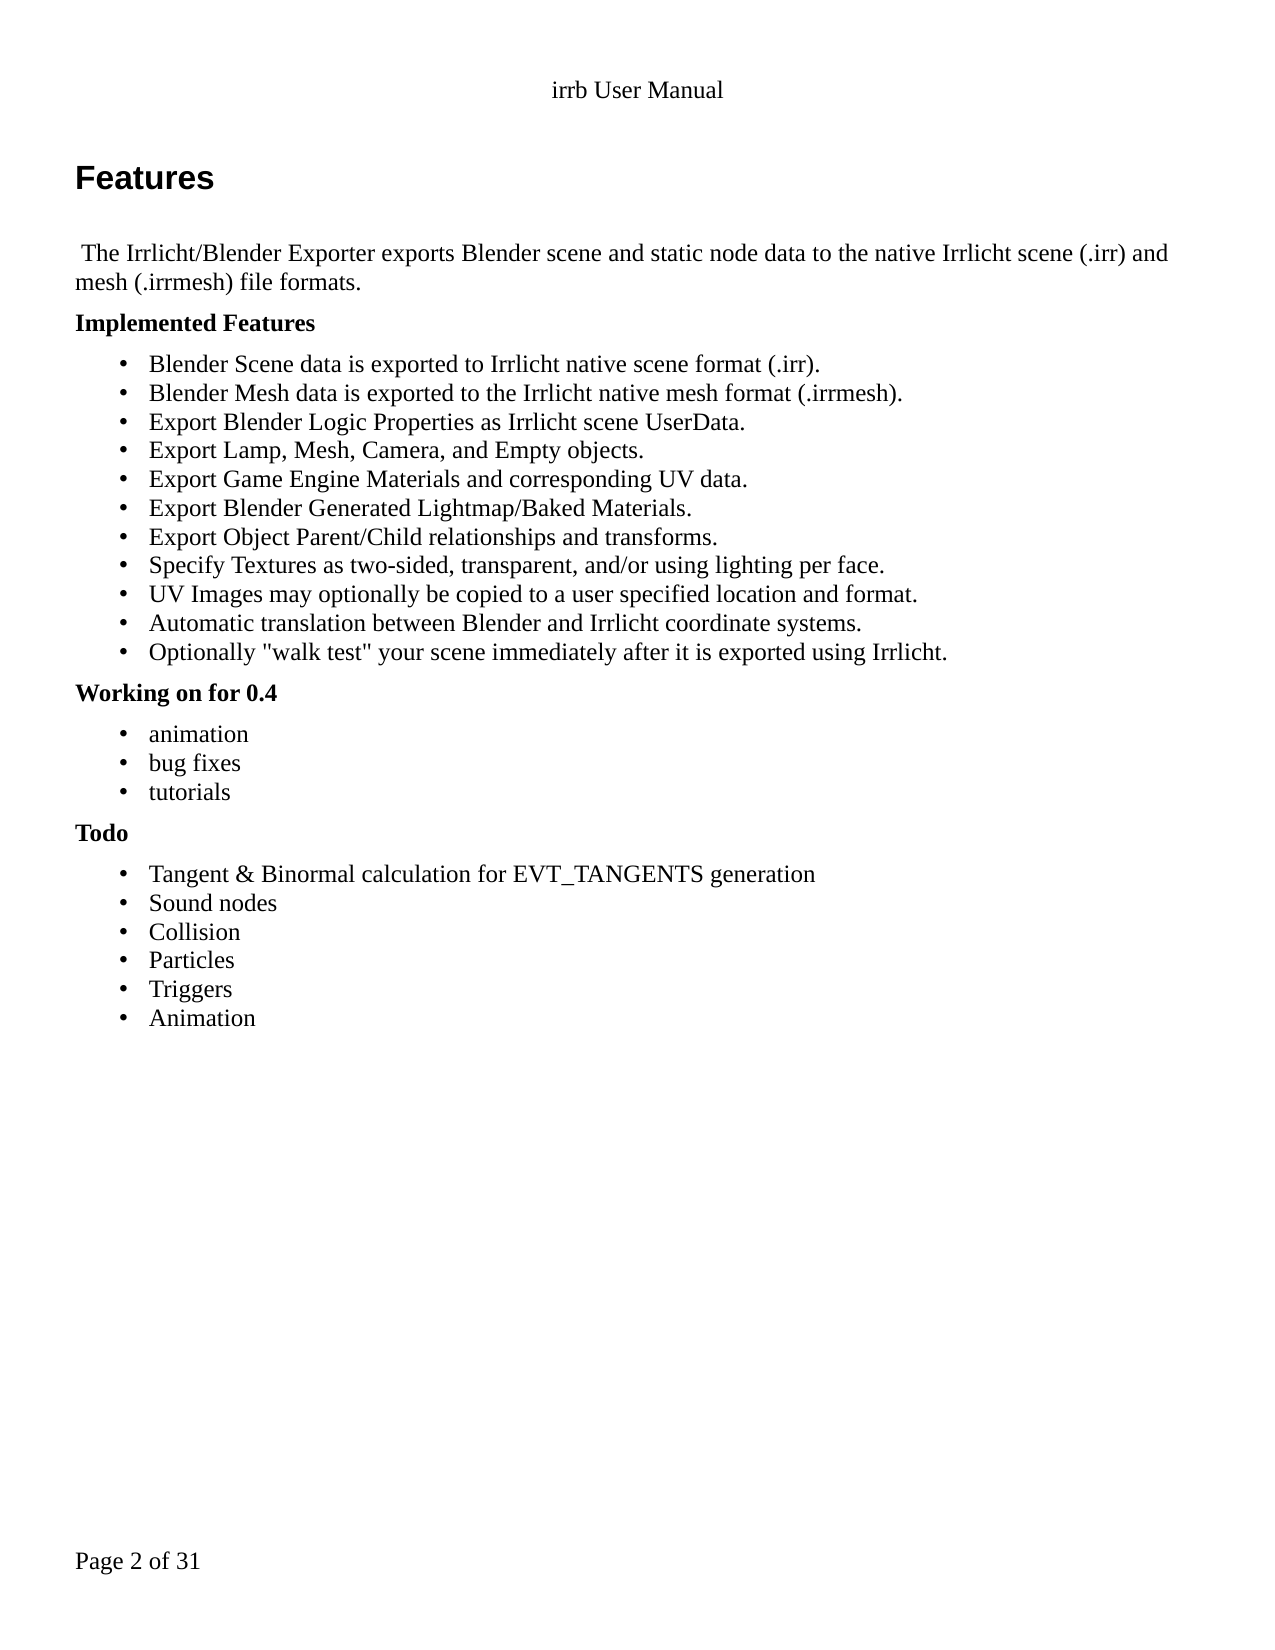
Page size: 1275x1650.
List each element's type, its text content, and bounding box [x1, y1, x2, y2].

list Collision [119, 917, 1200, 946]
list bug fixes [119, 748, 1200, 777]
text Working on for 0.4 [75, 678, 1200, 707]
list Tangent & Binormal calculation for EVT_TANGENTS generation [119, 859, 1200, 888]
list Animation [119, 1003, 1200, 1032]
list Blender Mesh data is exported to the Irrlicht native mesh format (.irrmesh). [119, 378, 1200, 407]
text Todo [75, 818, 1200, 847]
list Sound nodes [119, 888, 1200, 917]
list Automatic translation between Blender and Irrlicht coordinate systems. [119, 608, 1200, 637]
list Export Lamp, Mesh, Camera, and Empty objects. [119, 436, 1200, 464]
text The Irrlicht/Blender Exporter exports Blender scene and static node data to the native Irrlicht scene (.irr) and mesh (.irrmesh) file formats. [75, 238, 1200, 296]
list Export Game Engine Materials and corresponding UV data. [119, 464, 1200, 493]
list Optionally "walk test" your scene immediately after it is exported using Irrlicht. [119, 637, 1200, 666]
list Triggers [119, 974, 1200, 1003]
text Implemented Features [75, 308, 1200, 337]
list UV Images may optionally be copied to a user specified location and format. [119, 579, 1200, 608]
list Export Blender Logic Properties as Irrlicht scene UserData. [119, 407, 1200, 436]
list Export Blender Generated Lightmap/Baked Materials. [119, 493, 1200, 522]
list tutorials [119, 777, 1200, 806]
list Specify Textures as two-sided, transparent, and/or using lighting per face. [119, 551, 1200, 579]
list Export Object Parent/Child relationships and transforms. [119, 522, 1200, 551]
list Particles [119, 946, 1200, 974]
list Blender Scene data is exported to Irrlicht native scene format (.irr). [119, 349, 1200, 378]
subtitle Features [75, 158, 1200, 197]
list animation [119, 719, 1200, 748]
